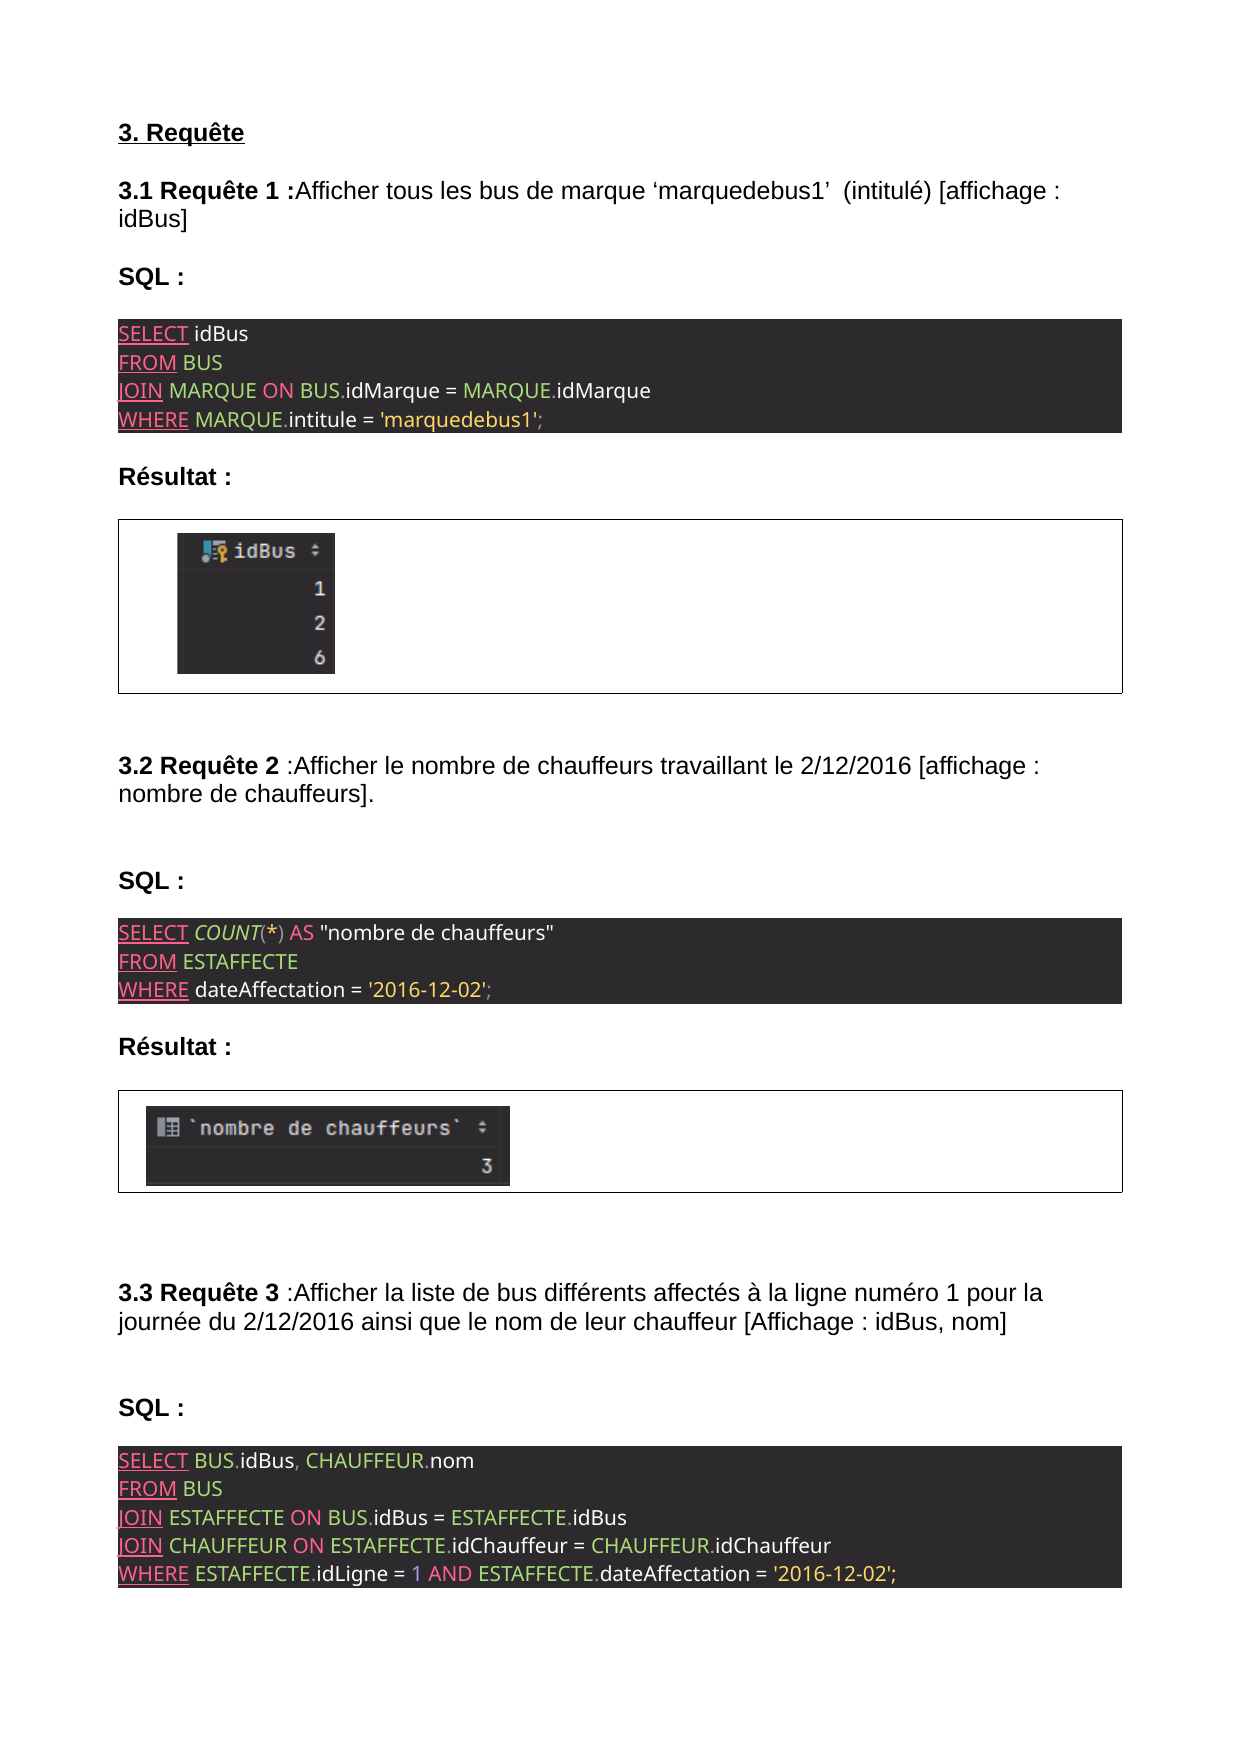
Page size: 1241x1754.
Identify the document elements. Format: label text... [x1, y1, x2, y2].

text SQL : [118, 1393, 1122, 1422]
text 3. Requête [118, 118, 1122, 147]
text SELECT COUNT(*) AS "nombre de chauffeurs" FROM ESTAFFECTE WHERE dateAffectation = '2016-12-02'; [118, 918, 1122, 1004]
text SQL : [118, 866, 1122, 894]
text Résultat : [118, 462, 1122, 491]
text SELECT idBus FROM BUS JOIN MARQUE ON BUS.idMarque = MARQUE.idMarque WHERE MARQUE.intitule = 'marquedebus1'; [118, 319, 1122, 433]
text SQL : [118, 262, 1122, 291]
picture [146, 1106, 510, 1186]
text SELECT BUS.idBus, CHAUFFEUR.nom FROM BUS JOIN ESTAFFECTE ON BUS.idBus = ESTAFFECTE.idBus JOIN CHAUFFEUR ON ESTAFFECTE.idChauffeur = CHAUFFEUR.idChauffeur WHERE ESTAFFECTE.idLigne = 1 AND ESTAFFECTE.dateAffectation = '2016-12-02'; [118, 1446, 1122, 1588]
text 3.2 Requête 2 :Afficher le nombre de chauffeurs travaillant le 2/12/2016 [affichage : nombre de chauffeurs]. [118, 751, 1122, 808]
text 3.1 Requête 1 :Afficher tous les bus de marque ‘marquedebus1’ (intitulé) [affichage : idBus] [118, 176, 1122, 233]
text 3.3 Requête 3 :Afficher la liste de bus différents affectés à la ligne numéro 1 pour la journée du 2/12/2016 ainsi que le nom de leur chauffeur [Affichage : idBus, nom] [118, 1278, 1122, 1336]
picture [177, 533, 335, 674]
text Résultat : [118, 1032, 1122, 1061]
